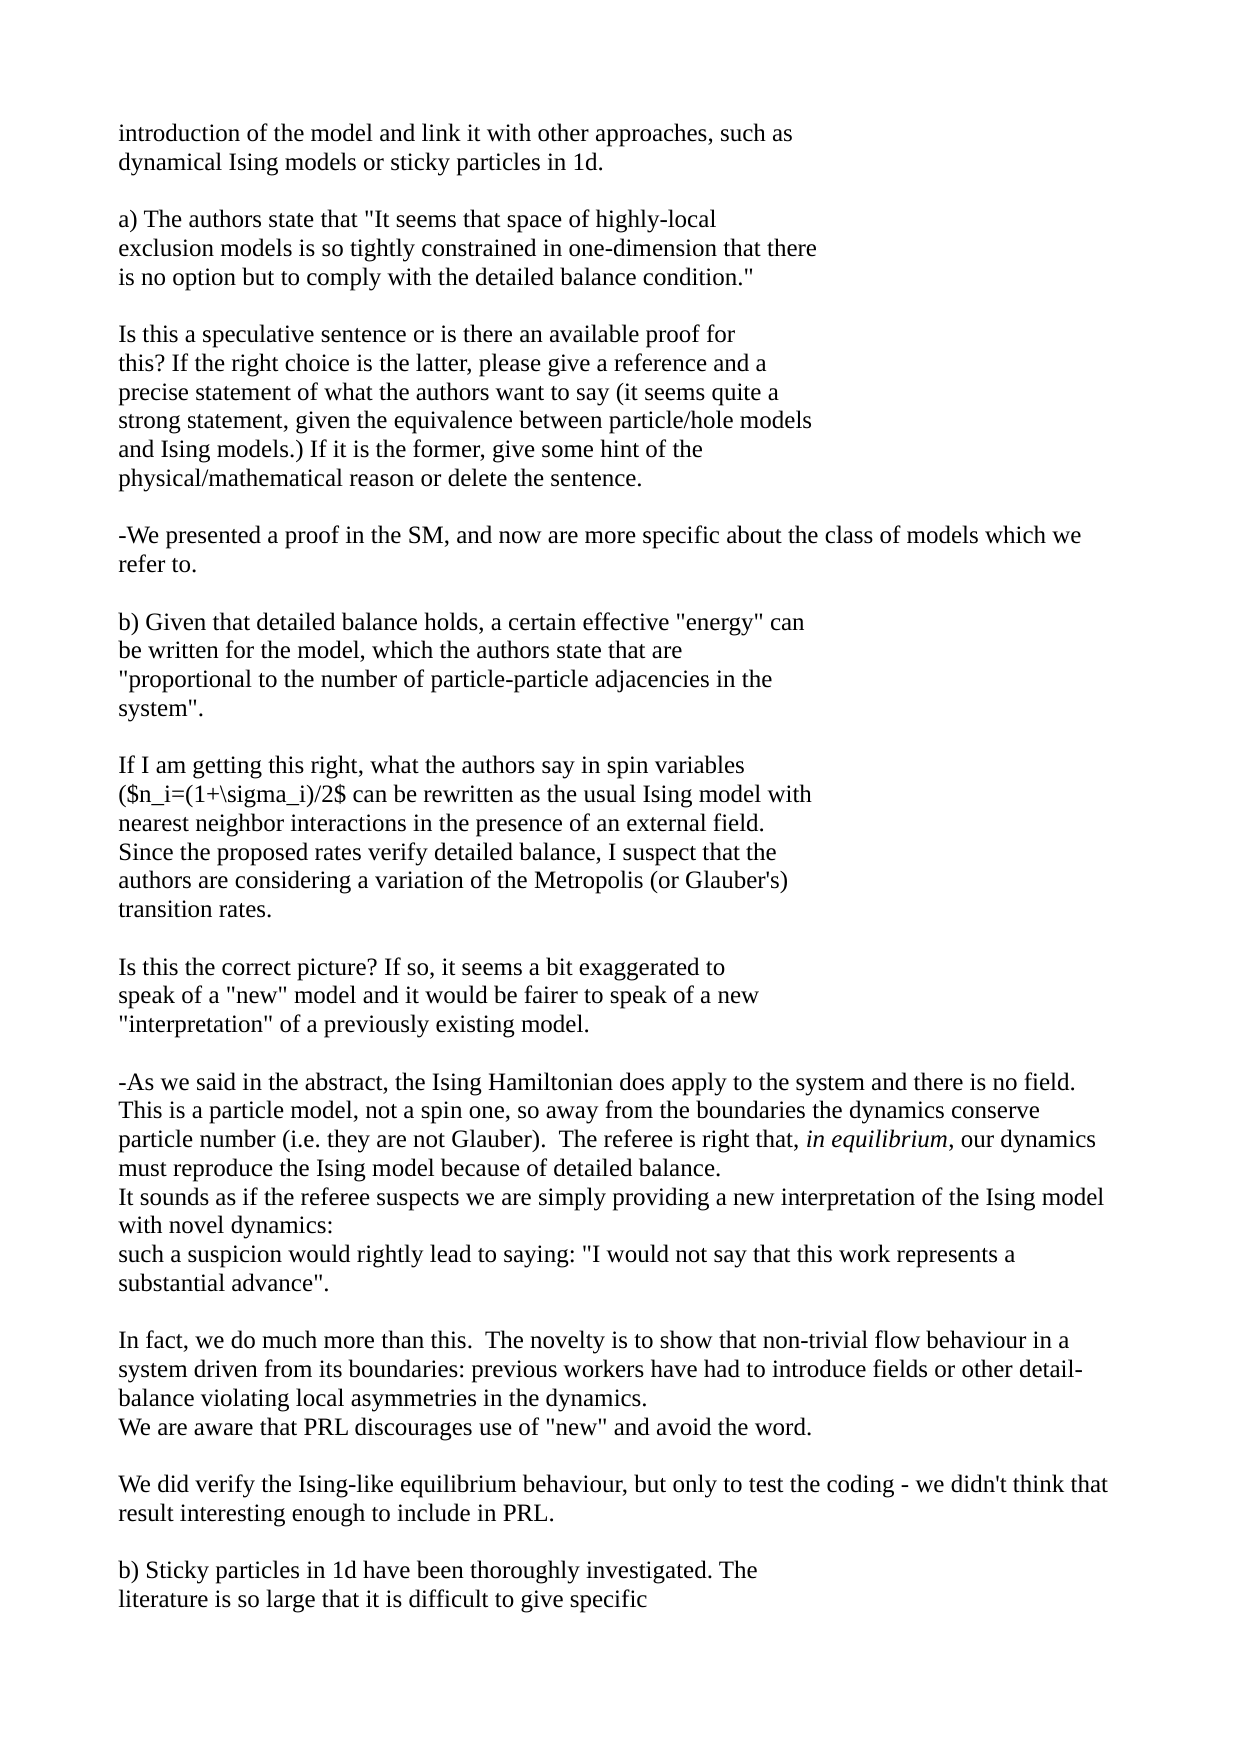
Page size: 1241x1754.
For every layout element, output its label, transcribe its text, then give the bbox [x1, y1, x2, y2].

text -As we said in the abstract, the Ising Hamiltonian does apply to the system and there is no field. This is a particle model, not a spin one, so away from the boundaries the dynamics conserve particle number (i.e. they are not Glauber). The referee is right that, in equilibrium, our dynamics must reproduce the Ising model because of detailed balance. It sounds as if the referee suspects we are simply providing a new interpretation of the Ising model with novel dynamics: such a suspicion would rightly lead to saying: "I would not say that this work represents a substantial advance". In fact, we do much more than this. The novelty is to show that non-trivial flow behaviour in a system driven from its boundaries: previous workers have had to introduce fields or other detail-balance violating local asymmetries in the dynamics. We are aware that PRL discourages use of "new" and avoid the word. We did verify the Ising-like equilibrium behaviour, but only to test the coding - we didn't think that result interesting enough to include in PRL. b) Sticky particles in 1d have been thoroughly investigated. The literature is so large that it is difficult to give specific [118, 1067, 1122, 1613]
text introduction of the model and link it with other approaches, such as dynamical Ising models or sticky particles in 1d. a) The authors state that "It seems that space of highly-local exclusion models is so tightly constrained in one-dimension that there is no option but to comply with the detailed balance condition." Is this a speculative sentence or is there an available proof for this? If the right choice is the latter, please give a reference and a precise statement of what the authors want to say (it seems quite a strong statement, given the equivalence between particle/hole models and Ising models.) If it is the former, give some hint of the physical/mathematical reason or delete the sentence. [118, 118, 1122, 492]
text -We presented a proof in the SM, and now are more specific about the class of models which we refer to. b) Given that detailed balance holds, a certain effective "energy" can be written for the model, which the authors state that are "proportional to the number of particle-particle adjacencies in the system". If I am getting this right, what the authors say in spin variables ($n_i=(1+\sigma_i)/2$ can be rewritten as the usual Ising model with nearest neighbor interactions in the presence of an external field. Since the proposed rates verify detailed balance, I suspect that the authors are considering a variation of the Metropolis (or Glauber's) transition rates. Is this the correct picture? If so, it seems a bit exaggerated to speak of a "new" model and it would be fairer to speak of a new "interpretation" of a previously existing model. [118, 521, 1122, 1038]
